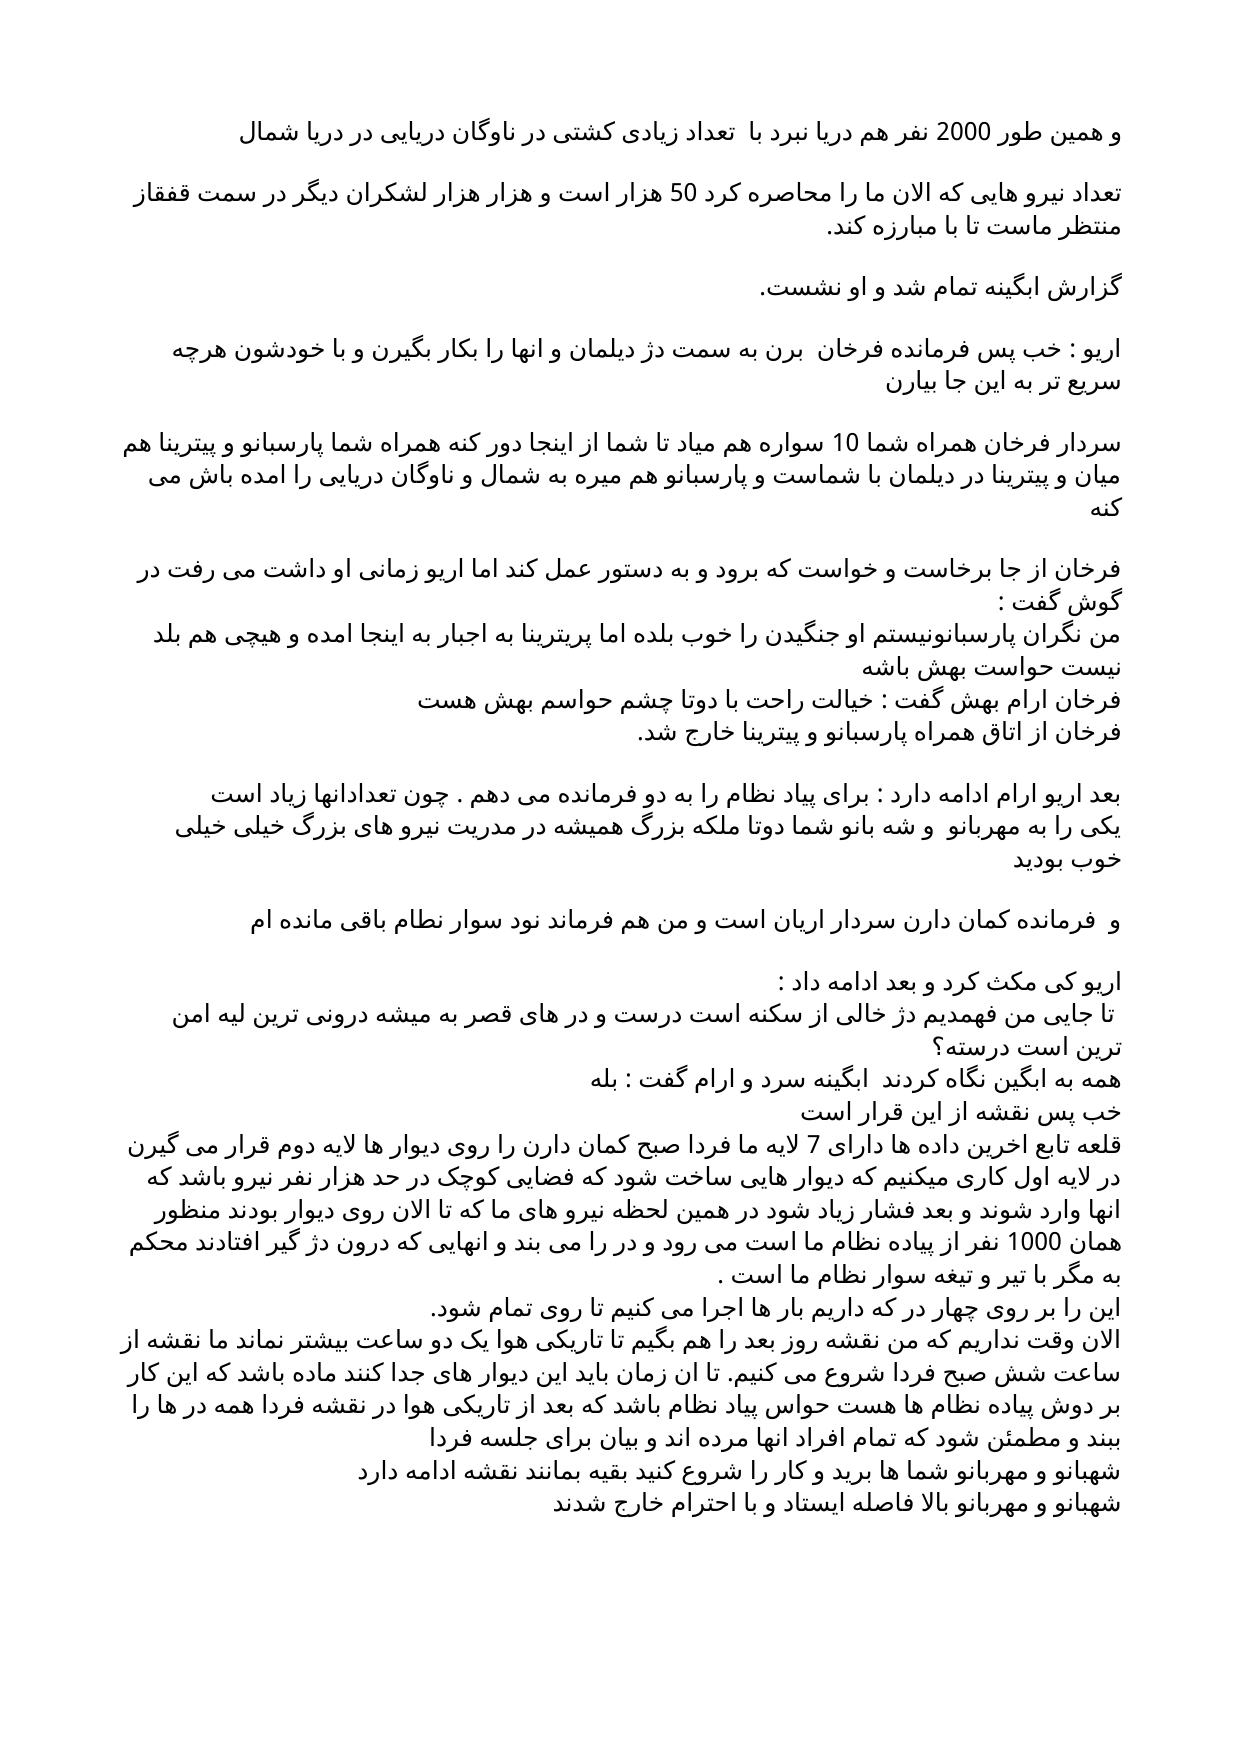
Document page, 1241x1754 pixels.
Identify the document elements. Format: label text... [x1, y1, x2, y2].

text این را بر روی چهار در که داریم بار ها اجرا می کنیم تا روی تمام شود. [118, 1294, 1122, 1326]
text تا جایی من فهمدیم دژ خالی از سکنه است درست و در های قصر به میشه درونی ترین لیه امن ترین است درسته؟ [118, 1000, 1122, 1065]
text سردار فرخان همراه شما 10 سواره هم میاد تا شما از اینجا دور کنه همراه شما پارسبانو و پیترینا هم میان و پیترینا در دیلمان با شماست و پارسبانو هم میره به شمال و ناوگان دریایی را امده باش می کنه [118, 429, 1122, 527]
text یکی را به مهربانو و شه بانو شما دوتا ملکه بزرگ همیشه در مدریت نیرو های بزرگ خیلی خیلی خوب بودید [118, 812, 1122, 877]
text الان وقت نداریم که من نقشه روز بعد را هم بگیم تا تاریکی هوا یک دو ساعت بیشتر نماند ما نقشه از ساعت شش صبح فردا شروع می کنیم. تا ان زمان باید این دیوار های جدا کنند ماده باشد که این کار بر دوش پیاده نظام ها هست حواس پیاد نظام باشد که بعد از تاریکی هوا در نقشه فردا همه در ها را ببند و مطمئن شود که تمام افراد انها مرده اند و بیان برای جلسه فردا [118, 1326, 1122, 1457]
text در لایه اول کاری میکنیم که دیوار هایی ساخت شود که فضایی کوچک در حد هزار نفر نیرو باشد که انها وارد شوند و بعد فشار زیاد شود در همین لحظه نیرو های ما که تا الان روی دیوار بودند منظور همان 1000 نفر از پیاده نظام ما است می رود و در را می بند و انهایی که درون دژ گیر افتادند محکم به مگر با تیر و تیغه سوار نظام ما است . [118, 1163, 1122, 1294]
text من نگران پارسبانونیستم او جنگیدن را خوب بلده اما پریترینا به اجبار به اینجا امده و هیچی هم بلد نیست حواست بهش باشه [118, 621, 1122, 686]
text اریو کی مکث کرد و بعد ادامه داد : [118, 968, 1122, 1000]
text شهبانو و مهربانو شما ها برید و کار را شروع کنید بقیه بمانند نقشه ادامه دارد [118, 1457, 1122, 1489]
text فرخان از اتاق همراه پارسبانو و پیترینا خارج شد. [118, 718, 1122, 751]
text گزارش ابگینه تمام شد و او نشست. [118, 273, 1122, 306]
text فرخان از جا برخاست و خواست که برود و به دستور عمل کند اما اریو زمانی او داشت می رفت در گوش گفت : [118, 555, 1122, 621]
text و فرمانده کمان دارن سردار اریان است و من هم فرماند نود سوار نطام باقی مانده ام [118, 906, 1122, 939]
text همه به ابگین نگاه کردند ابگینه سرد و ارام گفت : بله [118, 1065, 1122, 1098]
text اریو : خب پس فرمانده فرخان برن به سمت دژ دیلمان و انها را بکار بگیرن و با خودشون هرچه سریع تر به این جا بیارن [118, 335, 1122, 400]
text شهبانو و مهربانو بالا فاصله ایستاد و با احترام خارج شدند [118, 1489, 1122, 1522]
text و همین طور 2000 نفر هم دریا نبرد با تعداد زیادی کشتی در ناوگان دریایی در دریا شمال [118, 118, 1122, 151]
text خب پس نقشه از این قرار است [118, 1098, 1122, 1131]
text قلعه تابع اخرین داده ها دارای 7 لایه ما فردا صبح کمان دارن را روی دیوار ها لایه دوم قرار می گیرن [118, 1131, 1122, 1163]
text بعد اریو ارام ادامه دارد : برای پیاد نظام را به دو فرمانده می دهم . چون تعدادانها زیاد است [118, 780, 1122, 812]
text تعداد نیرو هایی که الان ما را محاصره کرد 50 هزار است و هزار هزار لشکران دیگر در سمت قفقاز منتظر ماست تا با مبارزه کند. [118, 179, 1122, 245]
text فرخان ارام بهش گفت : خیالت راحت با دوتا چشم حواسم بهش هست [118, 686, 1122, 718]
